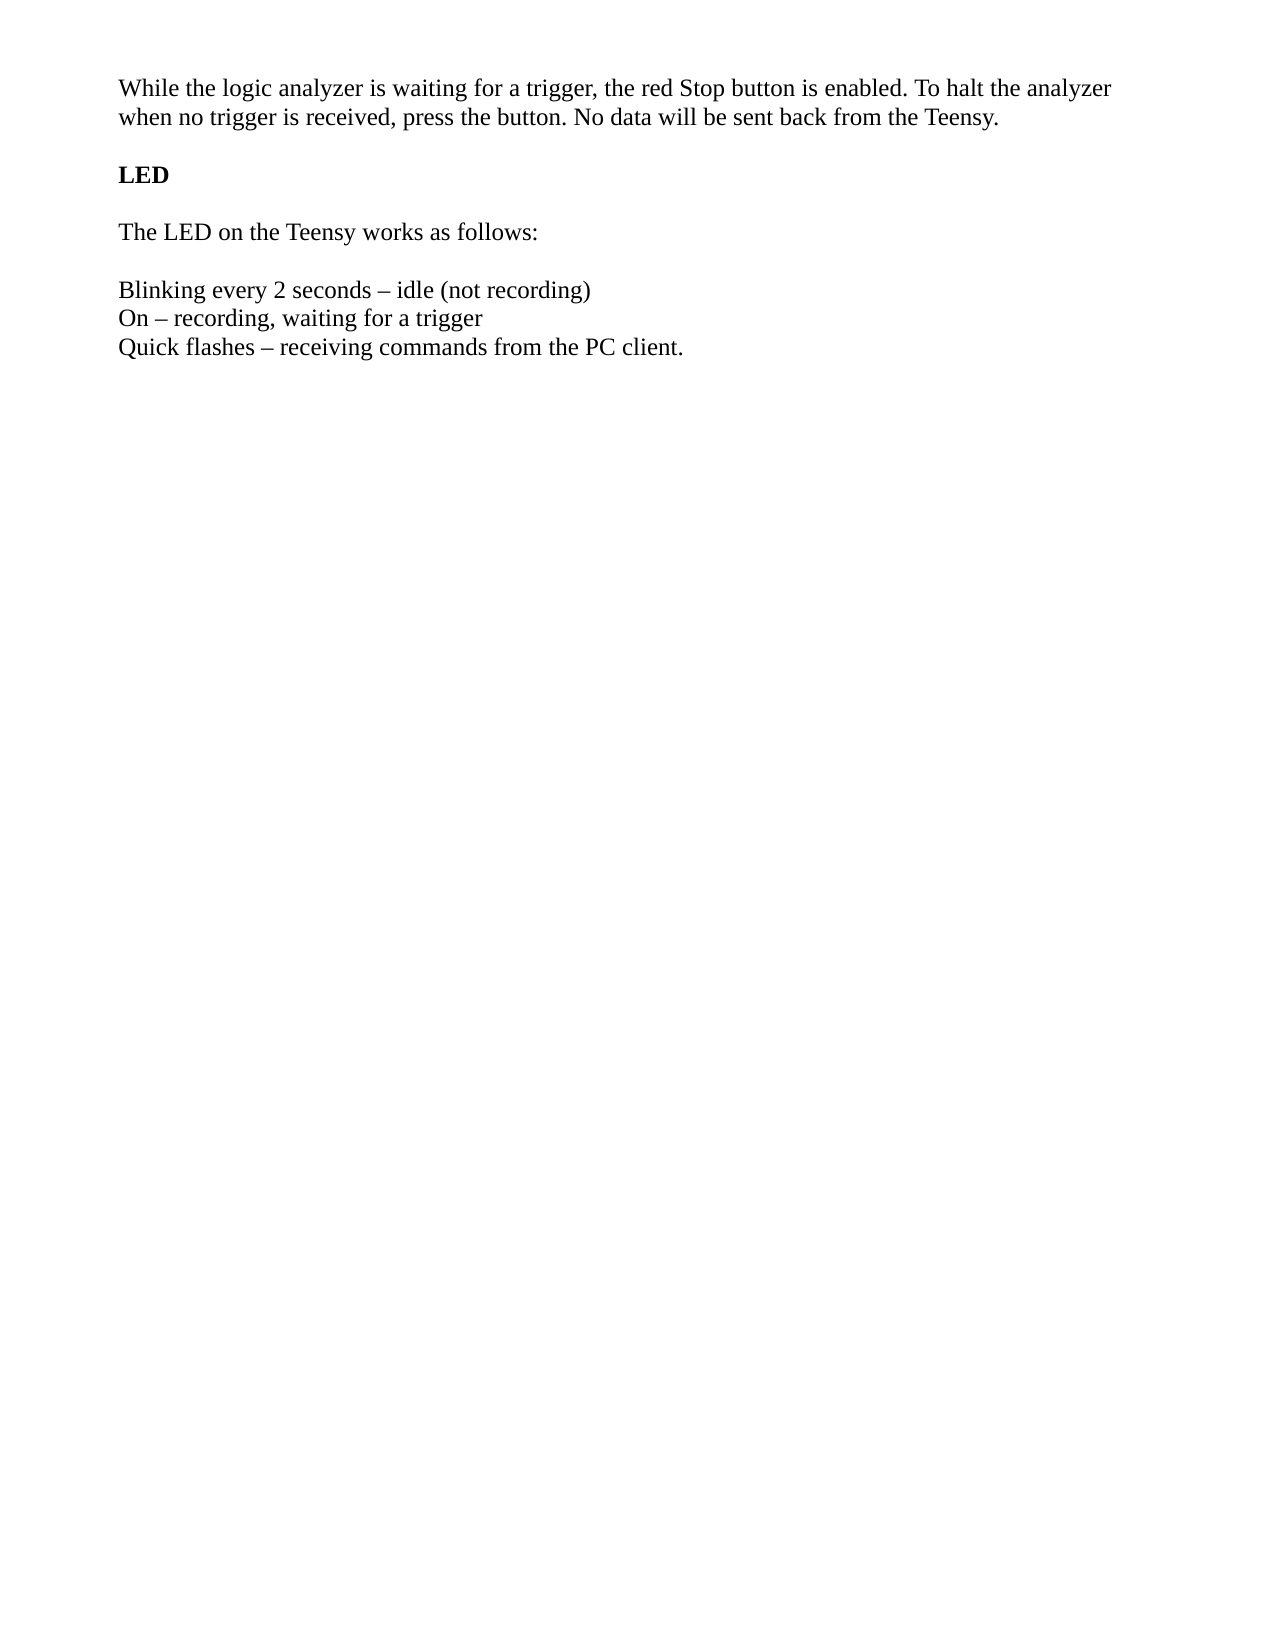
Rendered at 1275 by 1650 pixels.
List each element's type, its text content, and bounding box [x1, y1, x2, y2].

text While the logic analyzer is waiting for a trigger, the red Stop button is enabled. To halt the analyzer when no trigger is received, press the button. No data will be sent back from the Teensy. [118, 73, 1157, 131]
text Blinking every 2 seconds – idle (not recording) [118, 275, 1157, 303]
text On – recording, waiting for a trigger [118, 303, 1157, 332]
text The LED on the Teensy works as follows: [118, 217, 1157, 246]
text Quick flashes – receiving commands from the PC client. [118, 332, 1157, 361]
text LED [118, 160, 1157, 188]
